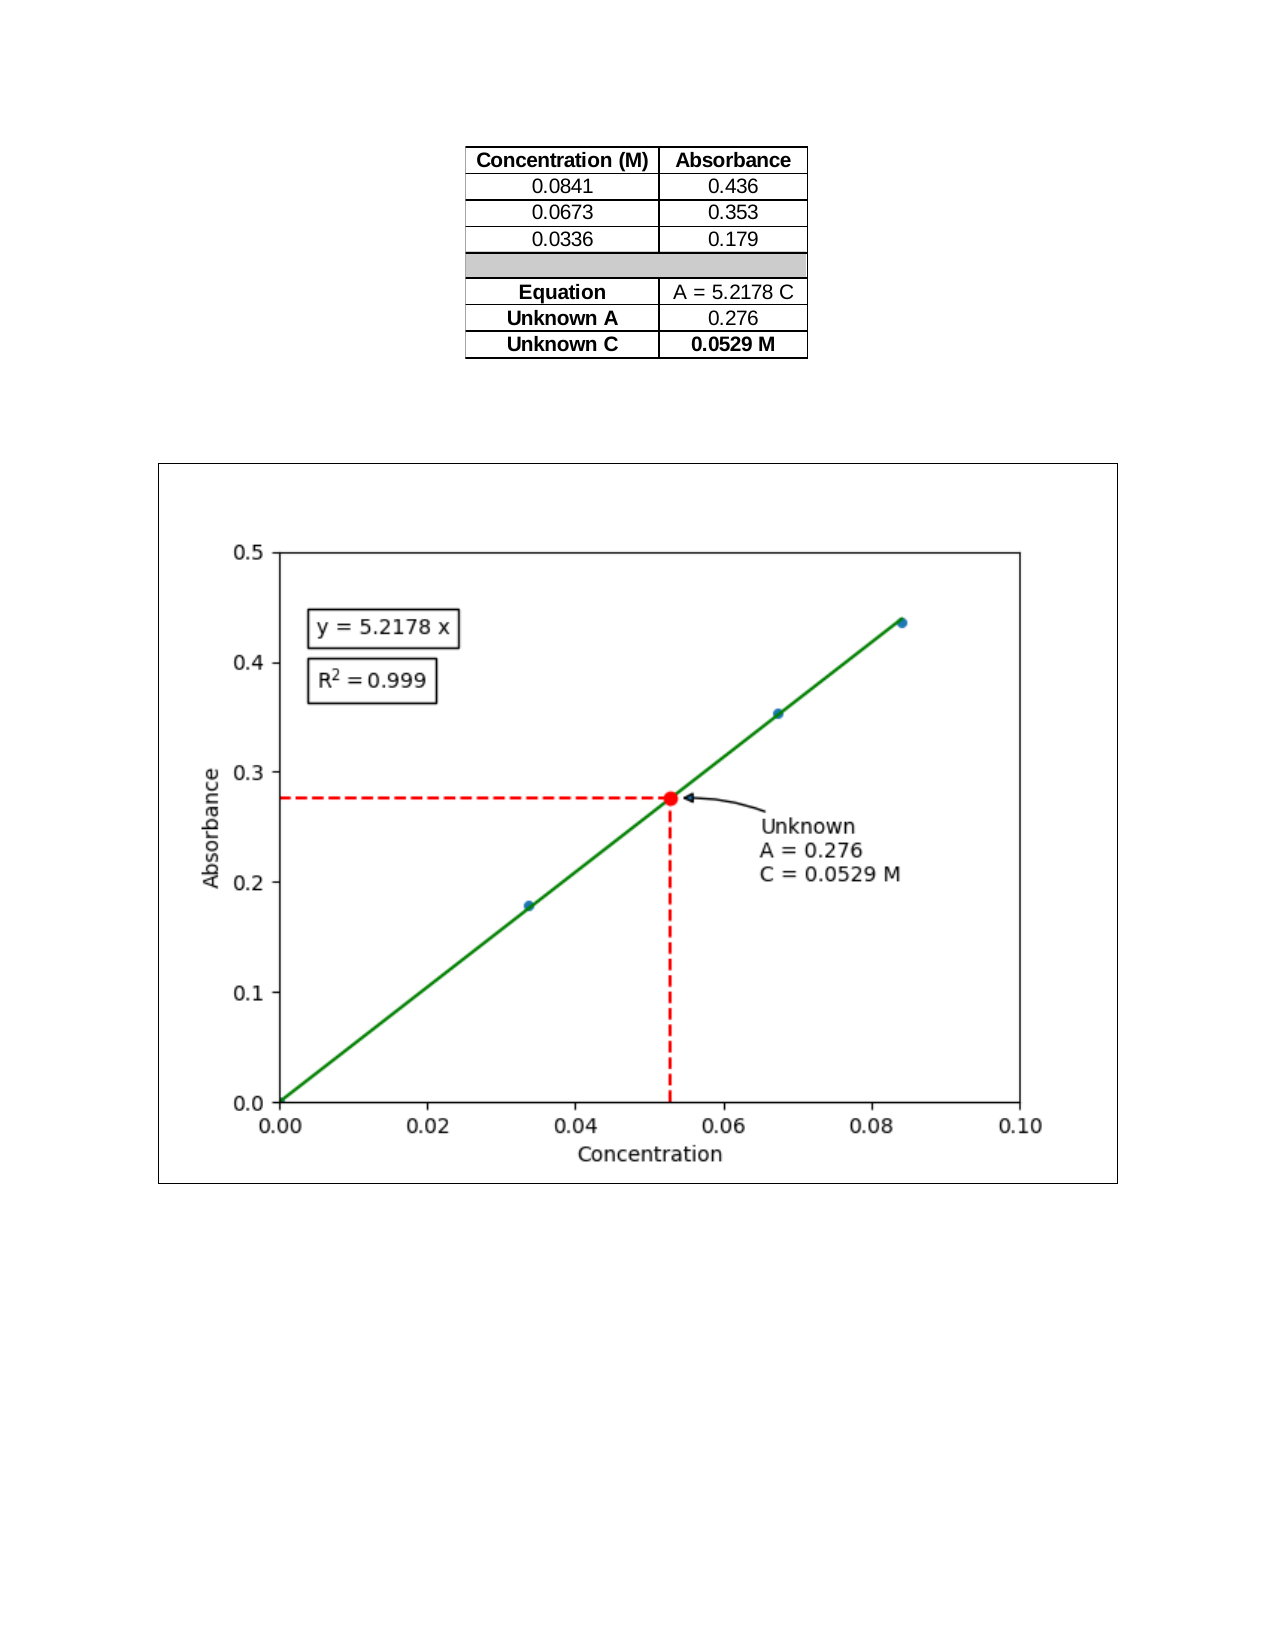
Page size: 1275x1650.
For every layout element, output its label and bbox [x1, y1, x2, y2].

picture [160, 466, 1115, 1181]
